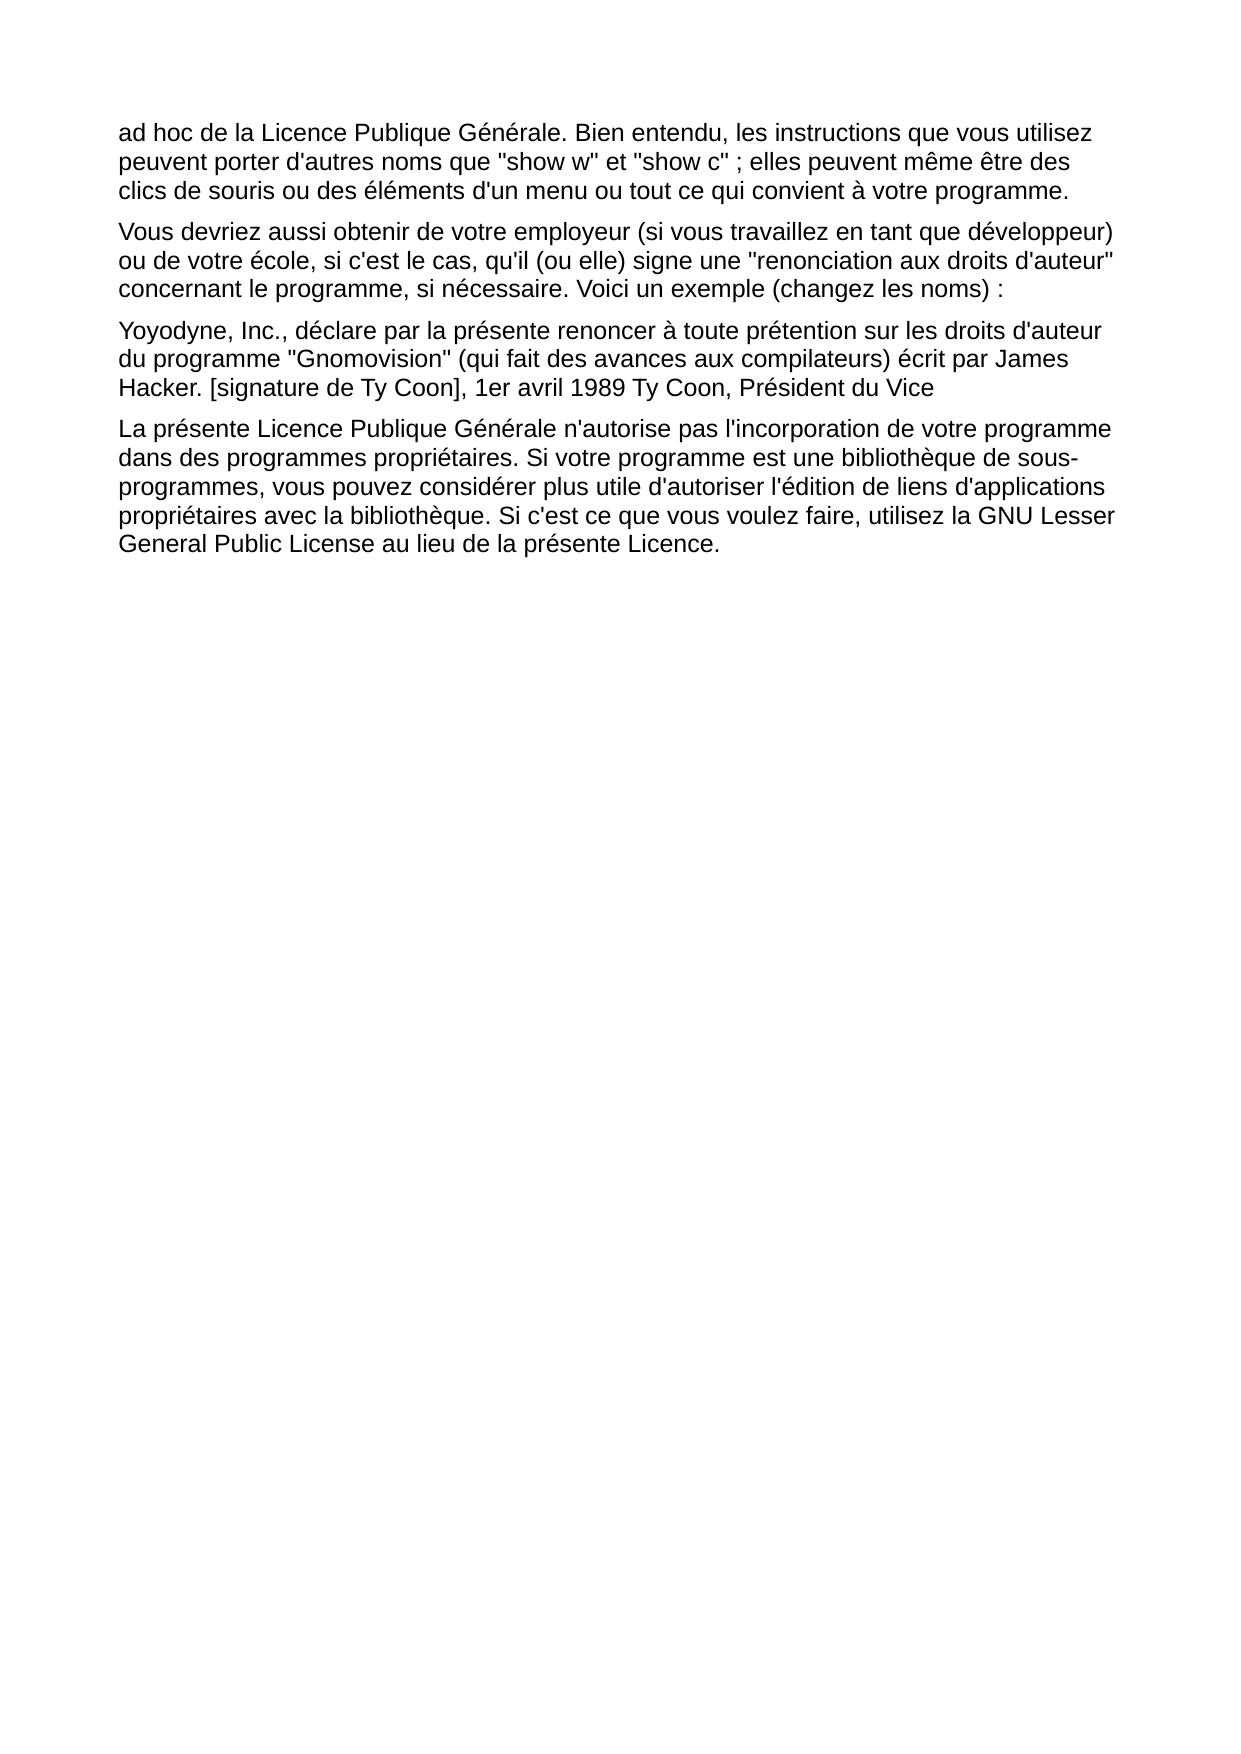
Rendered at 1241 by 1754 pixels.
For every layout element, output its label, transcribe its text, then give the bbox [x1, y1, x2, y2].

text Yoyodyne, Inc., déclare par la présente renoncer à toute prétention sur les droits d'auteur du programme "Gnomovision" (qui fait des avances aux compilateurs) écrit par James Hacker. [signature de Ty Coon], 1er avril 1989 Ty Coon, Président du Vice [118, 316, 1122, 402]
text La présente Licence Publique Générale n'autorise pas l'incorporation de votre programme dans des programmes propriétaires. Si votre programme est une bibliothèque de sous-programmes, vous pouvez considérer plus utile d'autoriser l'édition de liens d'applications propriétaires avec la bibliothèque. Si c'est ce que vous voulez faire, utilisez la GNU Lesser General Public License au lieu de la présente Licence. [118, 414, 1122, 558]
text ad hoc de la Licence Publique Générale. Bien entendu, les instructions que vous utilisez peuvent porter d'autres noms que "show w" et "show c" ; elles peuvent même être des clics de souris ou des éléments d'un menu ou tout ce qui convient à votre programme. [118, 118, 1122, 204]
text Vous devriez aussi obtenir de votre employeur (si vous travaillez en tant que développeur) ou de votre école, si c'est le cas, qu'il (ou elle) signe une "renonciation aux droits d'auteur" concernant le programme, si nécessaire. Voici un exemple (changez les noms) : [118, 217, 1122, 303]
